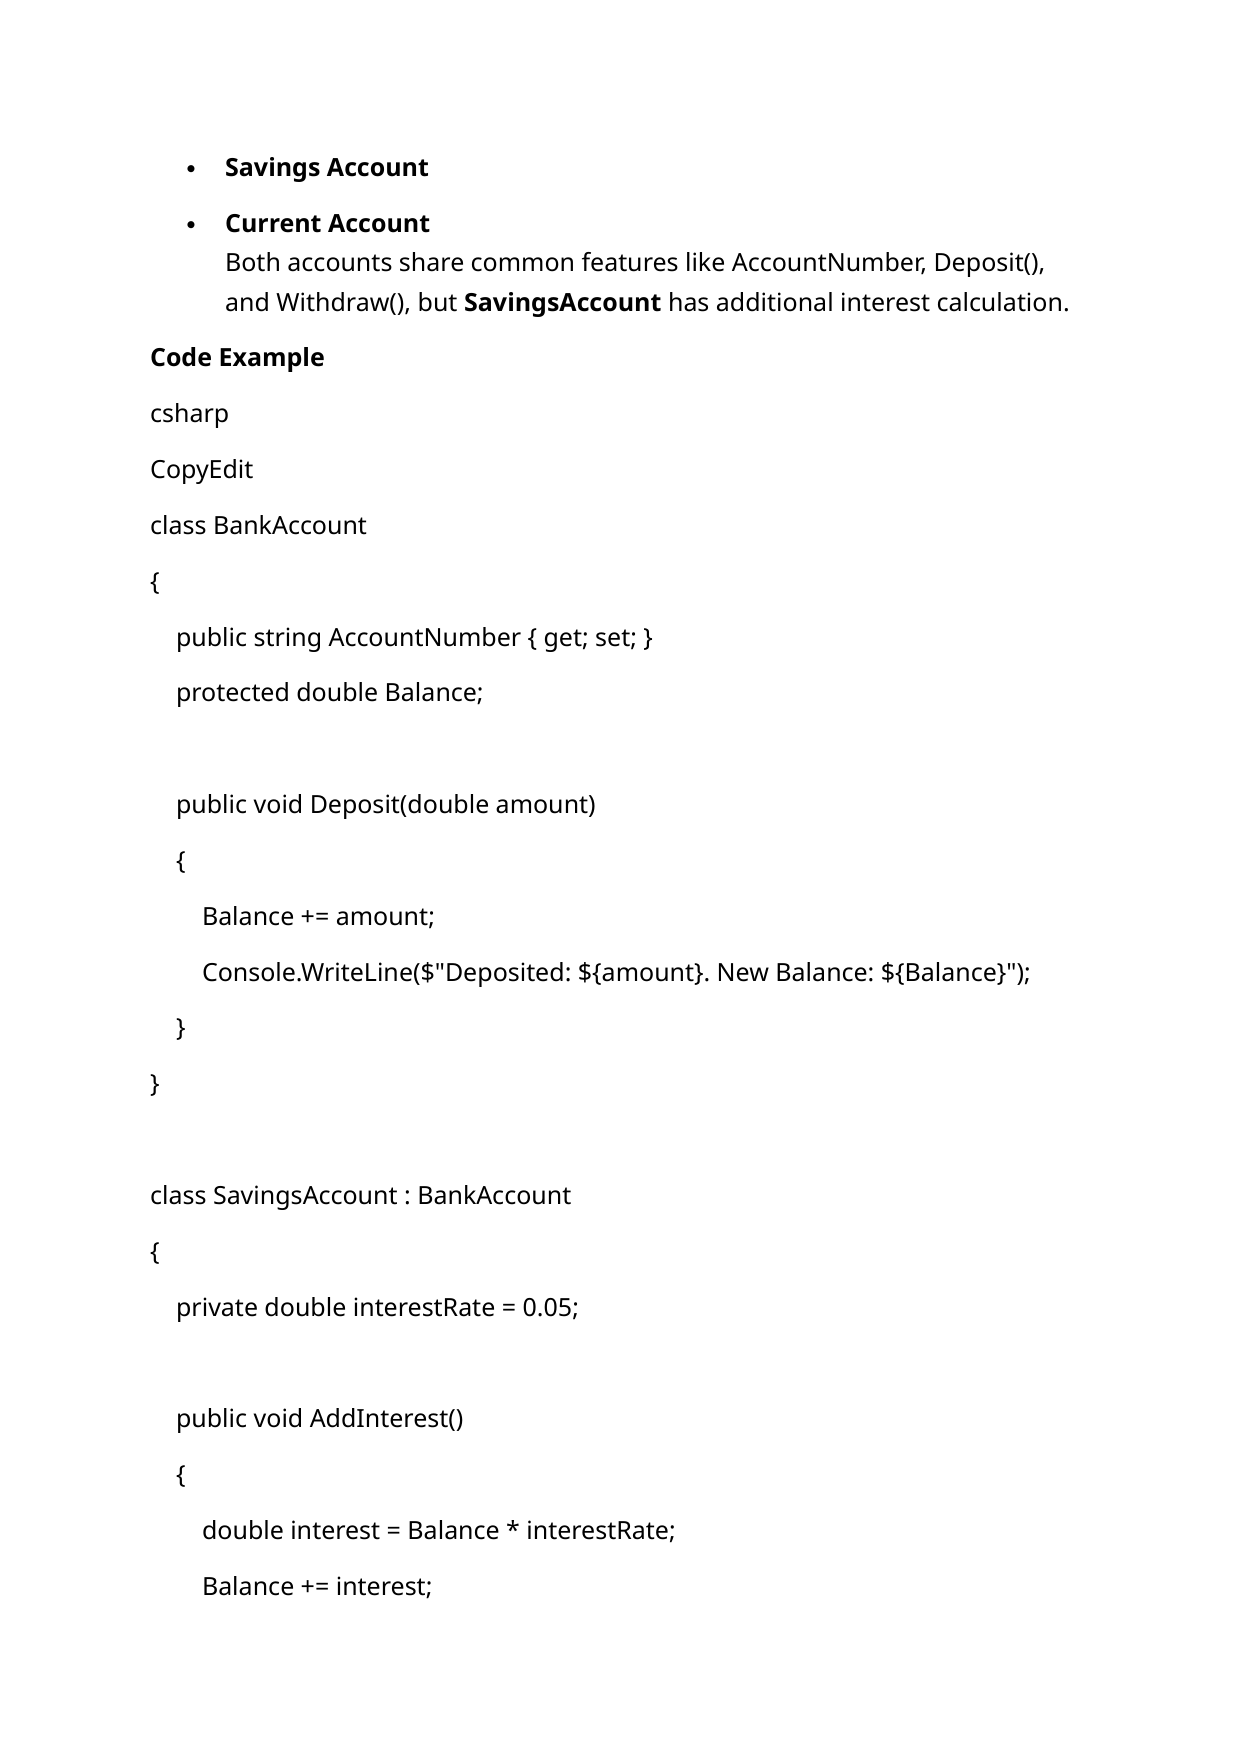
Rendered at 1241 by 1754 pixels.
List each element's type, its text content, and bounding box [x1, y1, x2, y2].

text } [150, 1066, 1090, 1100]
list Current Account Both accounts share common features like AccountNumber, Deposit(), and Withdraw(), but SavingsAccount has additional interest calculation. [187, 206, 1090, 318]
list Savings Account [187, 150, 1090, 184]
text private double interestRate = 0.05; [150, 1289, 1090, 1323]
text class BankAccount [150, 507, 1090, 542]
text } [150, 1010, 1090, 1044]
text CopyEdit [150, 452, 1090, 486]
text csharp [150, 396, 1090, 430]
text protected double Balance; [150, 675, 1090, 709]
text Balance += amount; [150, 898, 1090, 932]
text Code Example [150, 340, 1090, 374]
text Console.WriteLine($"Deposited: ${amount}. New Balance: ${Balance}"); [150, 954, 1090, 988]
text class SavingsAccount : BankAccount [150, 1177, 1090, 1212]
text double interest = Balance * interestRate; [150, 1512, 1090, 1547]
text { [150, 1233, 1090, 1267]
text { [150, 1457, 1090, 1491]
text public string AccountNumber { get; set; } [150, 619, 1090, 653]
text Balance += interest; [150, 1568, 1090, 1602]
text public void AddInterest() [150, 1401, 1090, 1435]
text { [150, 842, 1090, 877]
text public void Deposit(double amount) [150, 787, 1090, 821]
text { [150, 563, 1090, 597]
